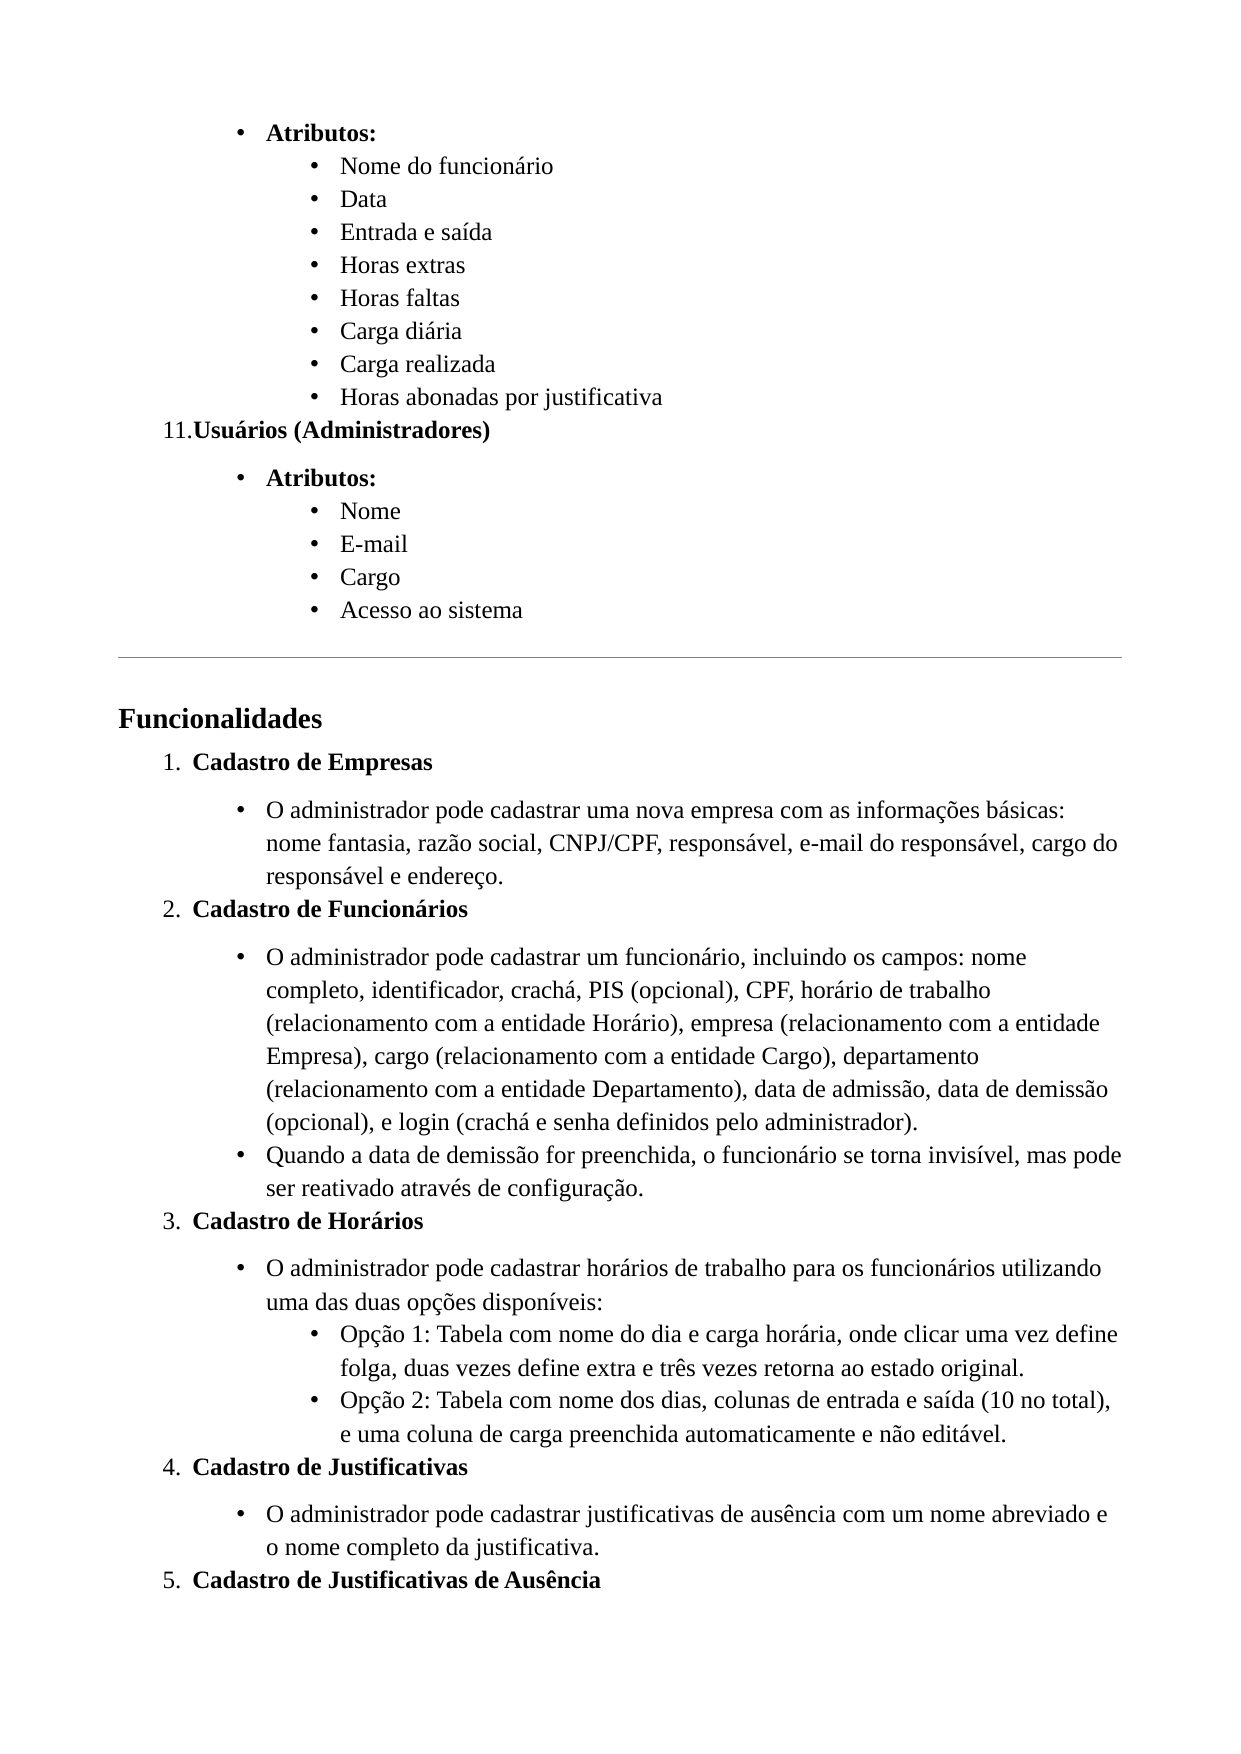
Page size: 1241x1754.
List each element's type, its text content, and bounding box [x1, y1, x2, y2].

list Cadastro de Justificativas [162, 1452, 1122, 1480]
list O administrador pode cadastrar horários de trabalho para os funcionários utilizando uma das duas opções disponíveis: [236, 1253, 1122, 1315]
list Atributos: [236, 463, 1122, 492]
list Cadastro de Empresas [162, 747, 1122, 776]
list O administrador pode cadastrar um funcionário, incluindo os campos: nome completo, identificador, crachá, PIS (opcional), CPF, horário de trabalho (relacionamento com a entidade Horário), empresa (relacionamento com a entidade Empresa), cargo (relacionamento com a entidade Cargo), departamento (relacionamento com a entidade Departamento), data de admissão, data de demissão (opcional), e login (crachá e senha definidos pelo administrador). [236, 942, 1122, 1136]
list O administrador pode cadastrar uma nova empresa com as informações básicas: nome fantasia, razão social, CNPJ/CPF, responsável, e-mail do responsável, cargo do responsável e endereço. [236, 795, 1122, 890]
list Quando a data de demissão for preenchida, o funcionário se torna invisível, mas pode ser reativado através de configuração. [236, 1140, 1122, 1202]
list Entrada e saída [310, 217, 1122, 246]
list Carga diária [310, 316, 1122, 345]
list Cadastro de Horários [162, 1206, 1122, 1235]
subtitle Funcionalidades [118, 701, 1122, 735]
list Cargo [310, 562, 1122, 591]
list Nome do funcionário [310, 151, 1122, 180]
list Data [310, 184, 1122, 213]
list O administrador pode cadastrar justificativas de ausência com um nome abreviado e o nome completo da justificativa. [236, 1499, 1122, 1561]
list Acesso ao sistema [310, 595, 1122, 624]
list Usuários (Administradores) [162, 415, 1122, 444]
list Opção 2: Tabela com nome dos dias, colunas de entrada e saída (10 no total), e uma coluna de carga preenchida automaticamente e não editável. [310, 1386, 1122, 1447]
list Horas abonadas por justificativa [310, 382, 1122, 411]
list Carga realizada [310, 349, 1122, 378]
list Cadastro de Funcionários [162, 894, 1122, 923]
list Horas extras [310, 250, 1122, 279]
list Horas faltas [310, 283, 1122, 312]
list Atributos: [236, 118, 1122, 147]
list Opção 1: Tabela com nome do dia e carga horária, onde clicar uma vez define folga, duas vezes define extra e três vezes retorna ao estado original. [310, 1319, 1122, 1381]
list Cadastro de Justificativas de Ausência [162, 1565, 1122, 1594]
list E-mail [310, 529, 1122, 558]
list Nome [310, 496, 1122, 525]
